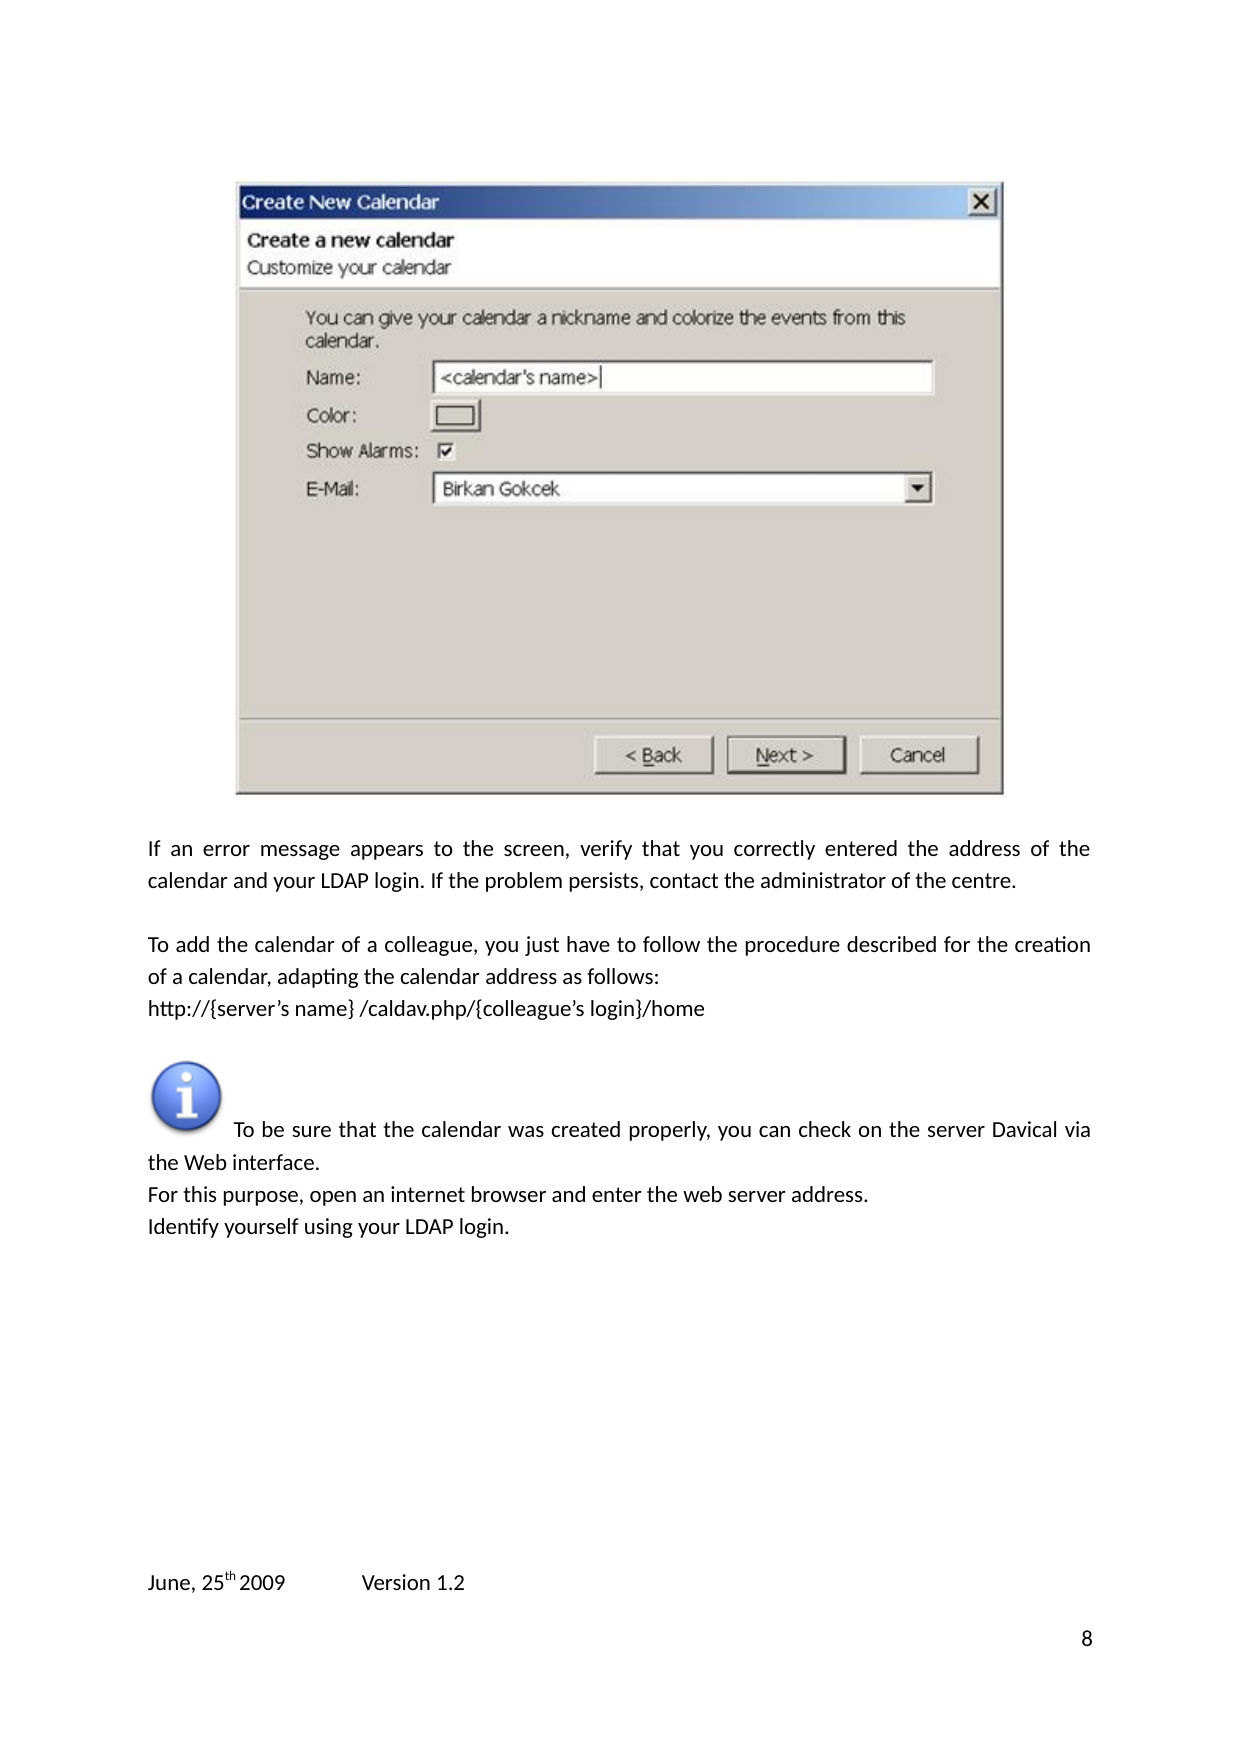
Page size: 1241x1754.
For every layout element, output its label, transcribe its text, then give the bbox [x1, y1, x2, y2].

text http://{server’s name} /caldav.php/{colleague’s login}/home [148, 994, 1092, 1023]
picture [147, 1058, 227, 1138]
picture [233, 179, 1007, 798]
text For this purpose, open an internet browser and enter the web server address. [148, 1180, 1092, 1208]
text If an error message appears to the screen, verify that you correctly entered the address of the calendar and your LDAP login. If the problem persists, contact the administrator of the centre. [148, 834, 1092, 894]
text To be sure that the calendar was created properly, you can check on the server Davical via the Web interface. [148, 1059, 1092, 1176]
text To add the calendar of a colleague, you just have to follow the procedure described for the creation of a calendar, adapting the calendar address as follows: [148, 930, 1092, 990]
text Identify yourself using your LDAP login. [148, 1212, 1092, 1240]
